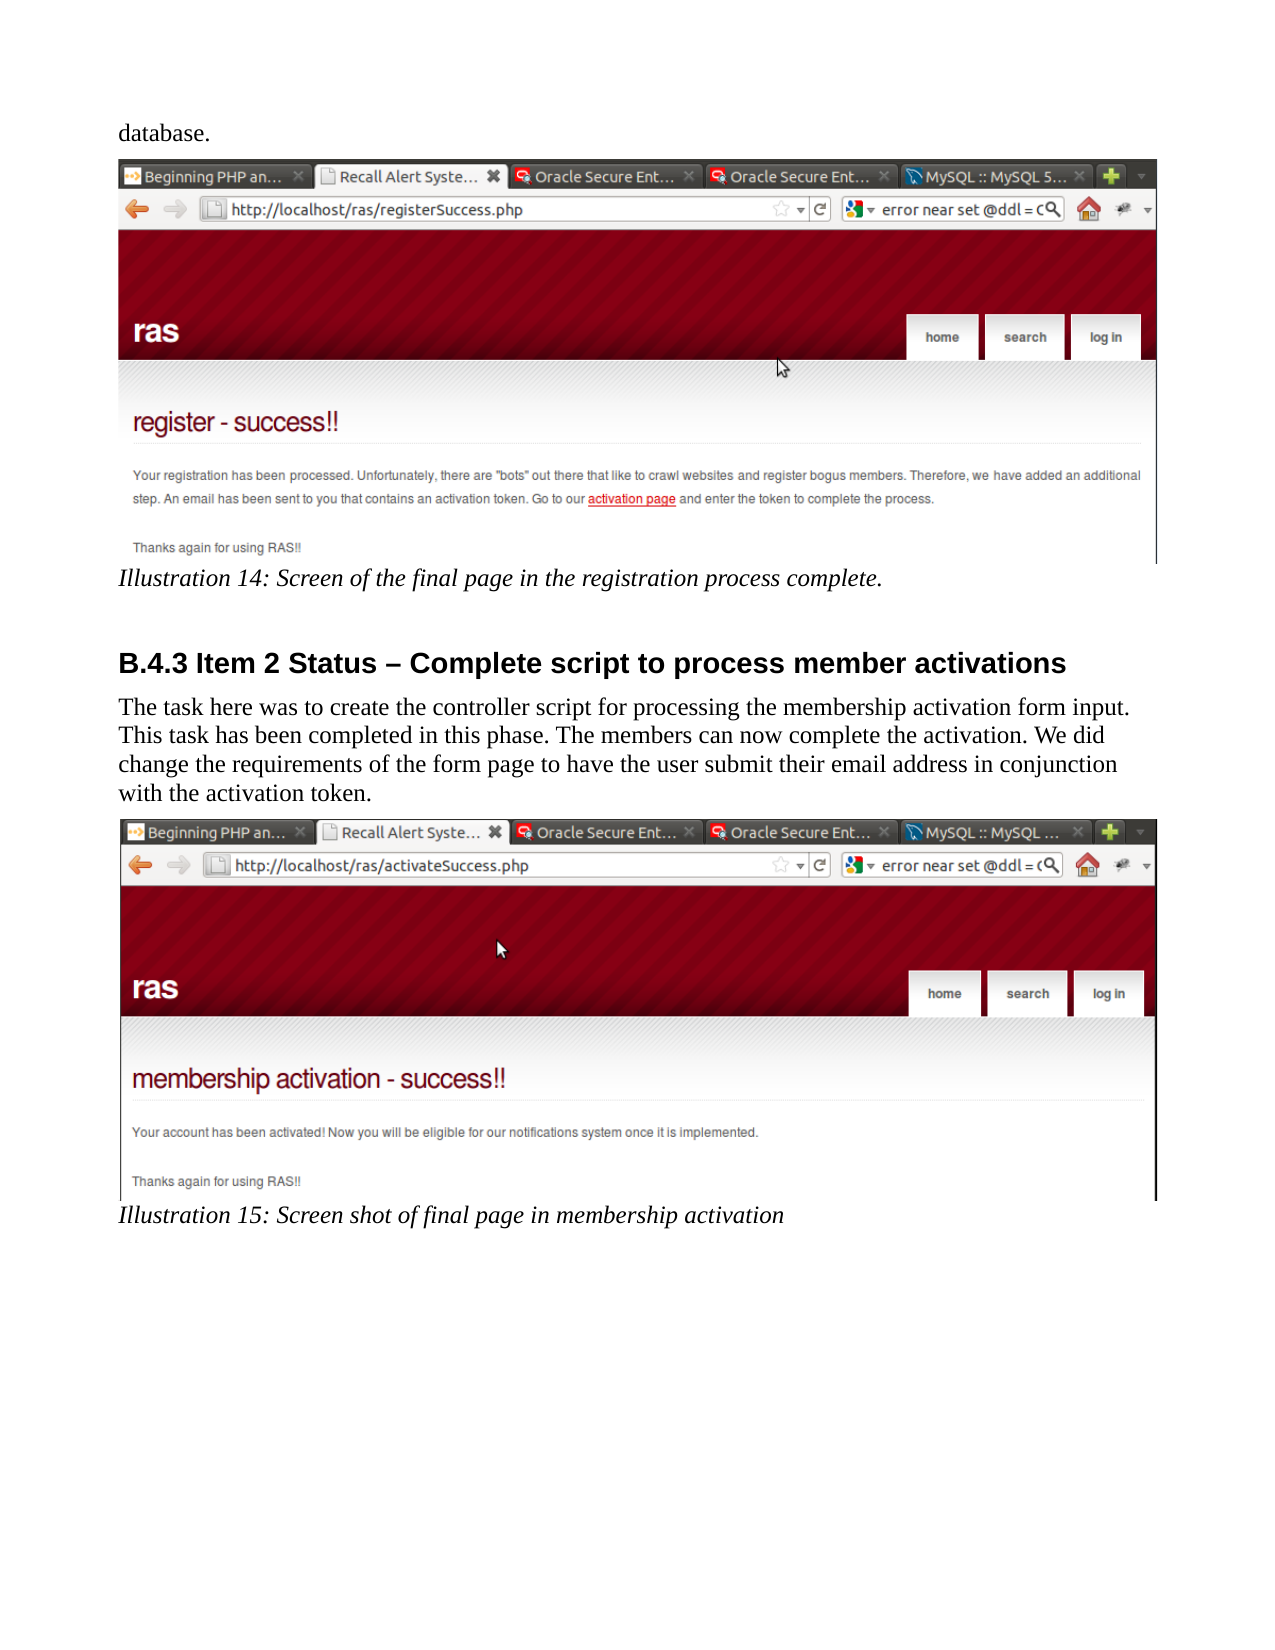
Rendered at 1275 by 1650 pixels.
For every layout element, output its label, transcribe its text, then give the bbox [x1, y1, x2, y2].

subtitle B.4.3 Item 2 Status – Complete script to process member activations [118, 646, 1157, 679]
picture [118, 819, 1158, 1201]
text Illustration 15: Screen shot of final page in membership activation [118, 1201, 1157, 1229]
text Illustration 14: Screen of the final page in the registration process complete. [118, 564, 1157, 592]
text database. [118, 118, 1157, 147]
picture [118, 159, 1158, 564]
text The task here was to create the controller script for processing the membership activation form input. This task has been completed in this phase. The members can now complete the activation. We did change the requirements of the form page to have the user submit their email address in conjunction with the activation token. [118, 692, 1157, 807]
